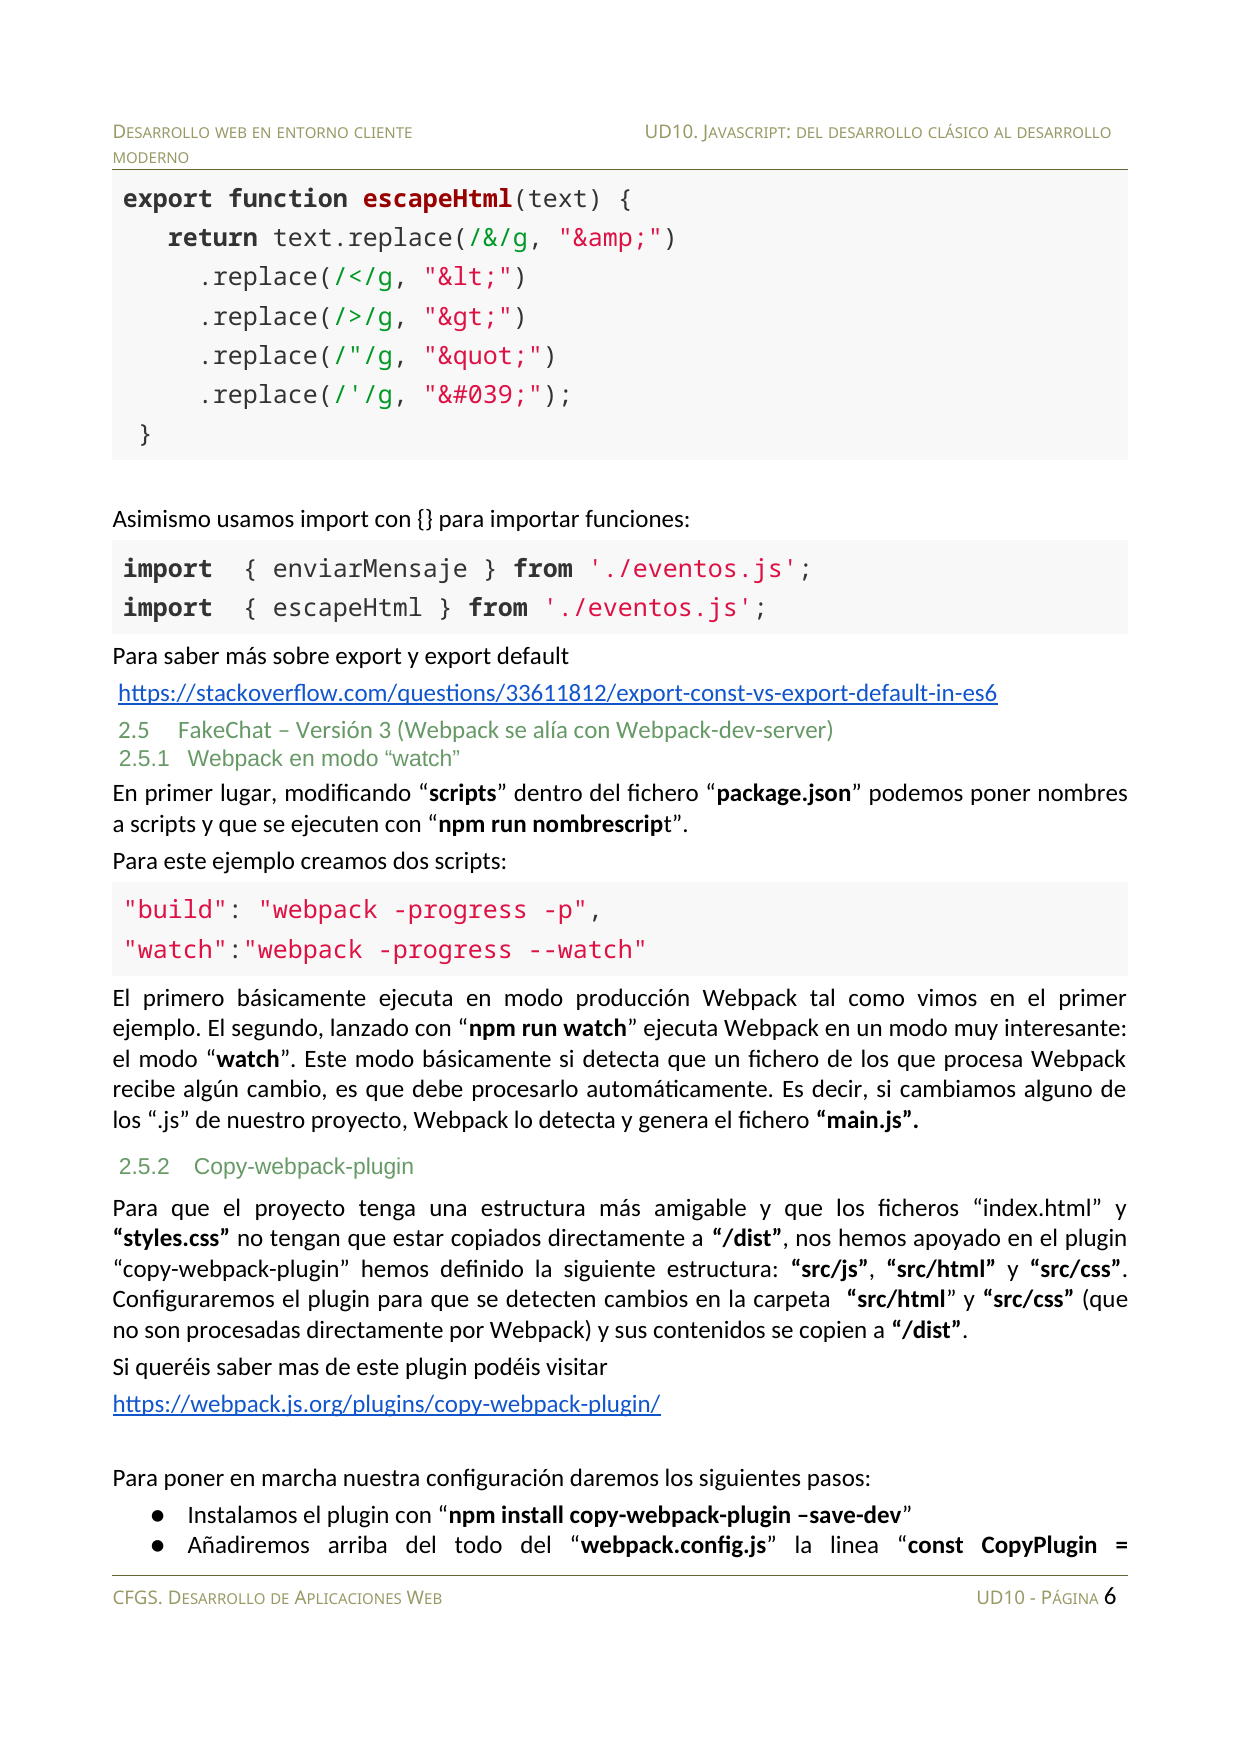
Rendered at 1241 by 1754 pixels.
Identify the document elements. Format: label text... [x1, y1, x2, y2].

subtitle Webpack en modo “watch” [112, 744, 1128, 771]
subtitle Copy-webpack-plugin [112, 1153, 1128, 1179]
table_header export function escapeHtml(text) { return text.replace(/&/g, "&amp;") .replace(/</g, "&lt;") .replace(/>/g, "&gt;") .replace(/"/g, "&quot;") .replace(/'/g, "&#039;"); } [112, 170, 1128, 460]
text https://stackoverflow.com/questions/33611812/export-const-vs-export-default-in-es6 [112, 677, 1128, 707]
text Asimismo usamos import con {} para importar funciones: [112, 503, 1128, 533]
text En primer lugar, modificando “scripts” dentro del fichero “package.json” podemos poner nombres a scripts y que se ejecuten con “npm run nombrescript”. [112, 777, 1128, 838]
table_header import { enviarMensaje } from './eventos.js'; import { escapeHtml } from './eventos.js'; [112, 540, 1128, 634]
text Para este ejemplo creamos dos scripts: [112, 845, 1128, 875]
text Para que el proyecto tenga una estructura más amigable y que los ficheros “index.html” y “styles.css” no tengan que estar copiados directamente a “/dist”, nos hemos apoyado en el plugin “copy-webpack-plugin” hemos definido la siguiente estructura: “src/js”, “src/html” y “src/css”. Configuraremos el plugin para que se detecten cambios en la carpeta “src/html” y “src/css” (que no son procesadas directamente por Webpack) y sus contenidos se copien a “/dist”. [112, 1192, 1128, 1344]
text Si queréis saber mas de este plugin podéis visitar [112, 1351, 1128, 1382]
list Instalamos el plugin con “npm install copy-webpack-plugin –save-dev” [150, 1499, 1128, 1529]
subtitle FakeChat – Versión 3 (Webpack se alía con Webpack-dev-server) [112, 714, 1128, 744]
text https://webpack.js.org/plugins/copy-webpack-plugin/ [112, 1388, 1128, 1418]
text Para poner en marcha nuestra configuración daremos los siguientes pasos: [112, 1462, 1128, 1492]
table_header "build": "webpack -progress -p", "watch":"webpack -progress --watch" [112, 882, 1128, 976]
list Añadiremos arriba del todo del “webpack.config.js” la linea “const CopyPlugin = [150, 1529, 1128, 1560]
text El primero básicamente ejecuta en modo producción Webpack tal como vimos en el primer ejemplo. El segundo, lanzado con “npm run watch” ejecuta Webpack en un modo muy interesante: el modo “watch”. Este modo básicamente si detecta que un fichero de los que procesa Webpack recibe algún cambio, es que debe procesarlo automáticamente. Es decir, si cambiamos alguno de los “.js” de nuestro proyecto, Webpack lo detecta y genera el fichero “main.js”. [112, 982, 1128, 1134]
text Para saber más sobre export y export default [112, 640, 1128, 671]
